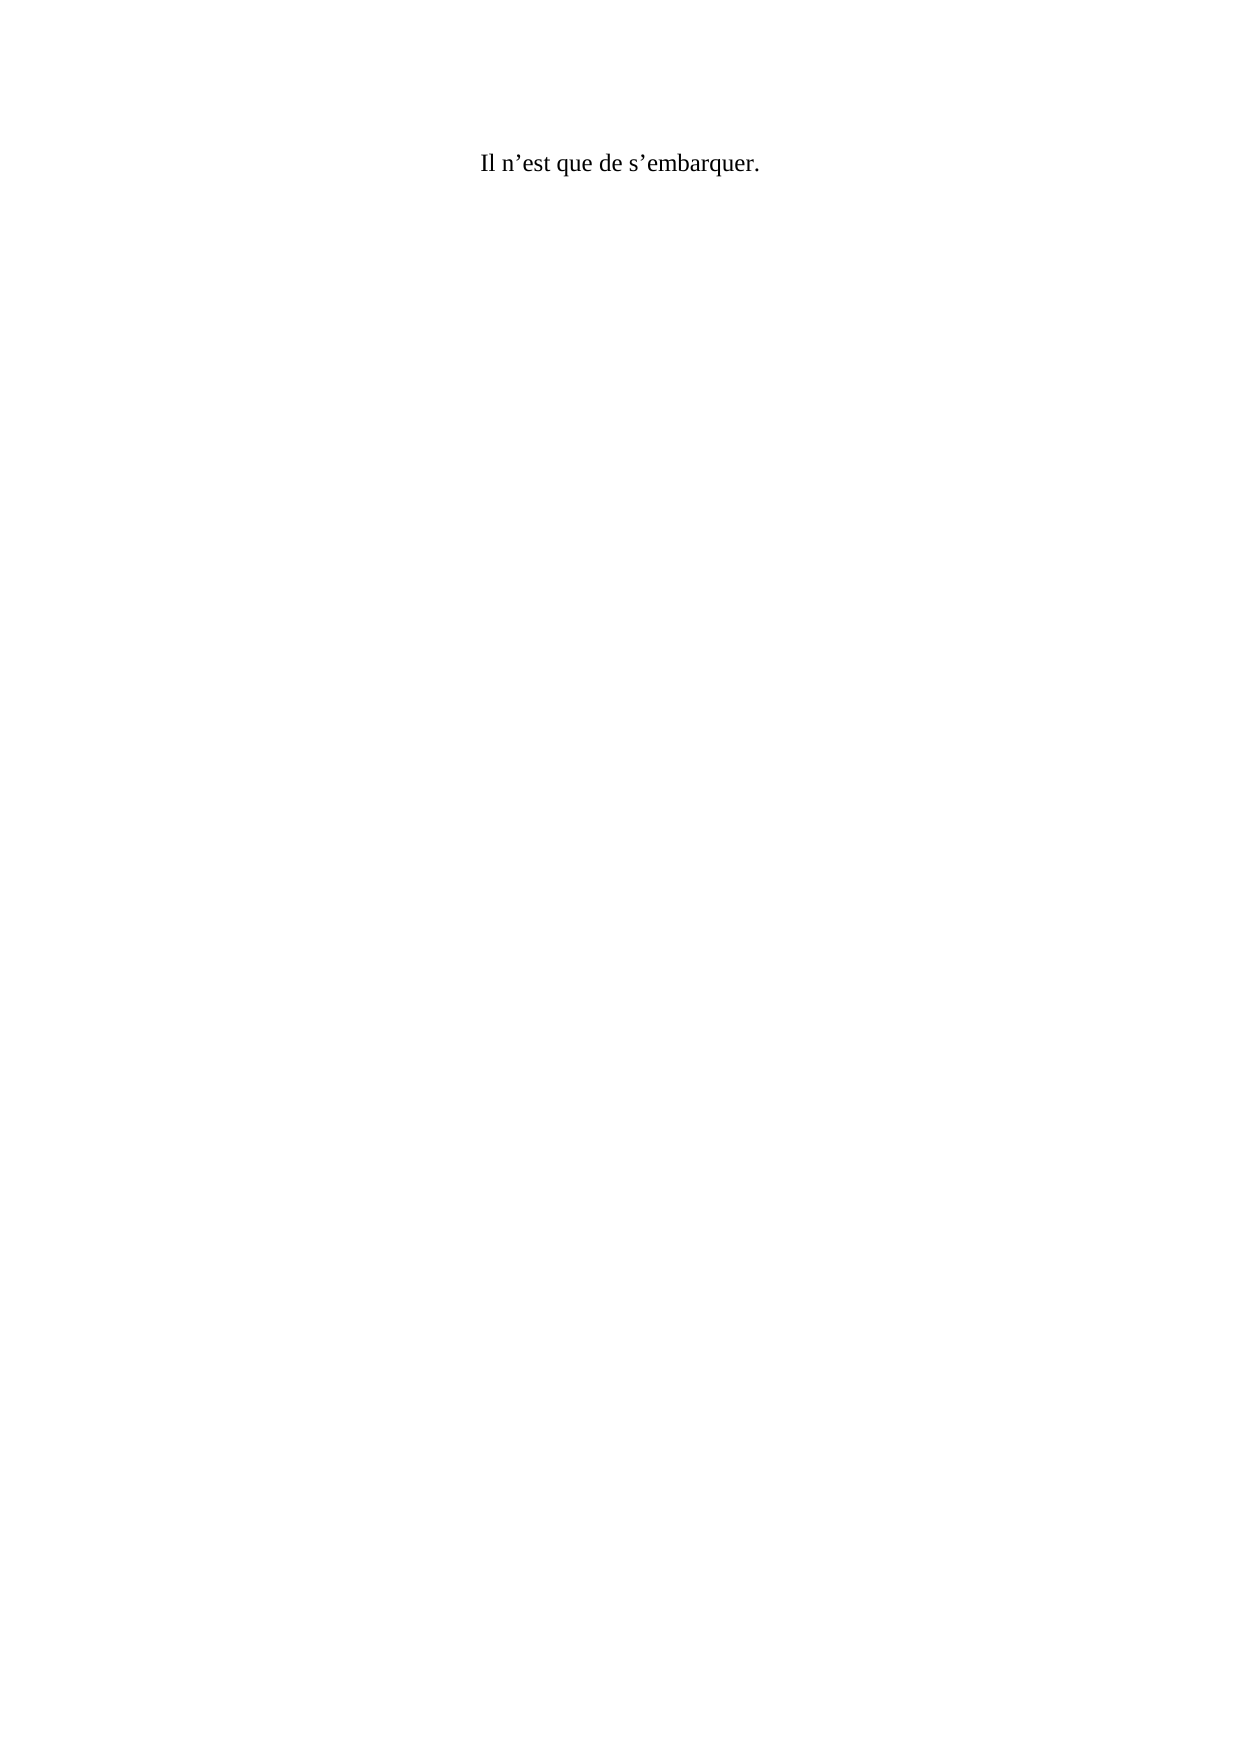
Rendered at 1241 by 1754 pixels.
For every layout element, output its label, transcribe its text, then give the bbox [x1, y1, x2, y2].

text Il n’est que de s’embarquer. [148, 148, 1093, 176]
